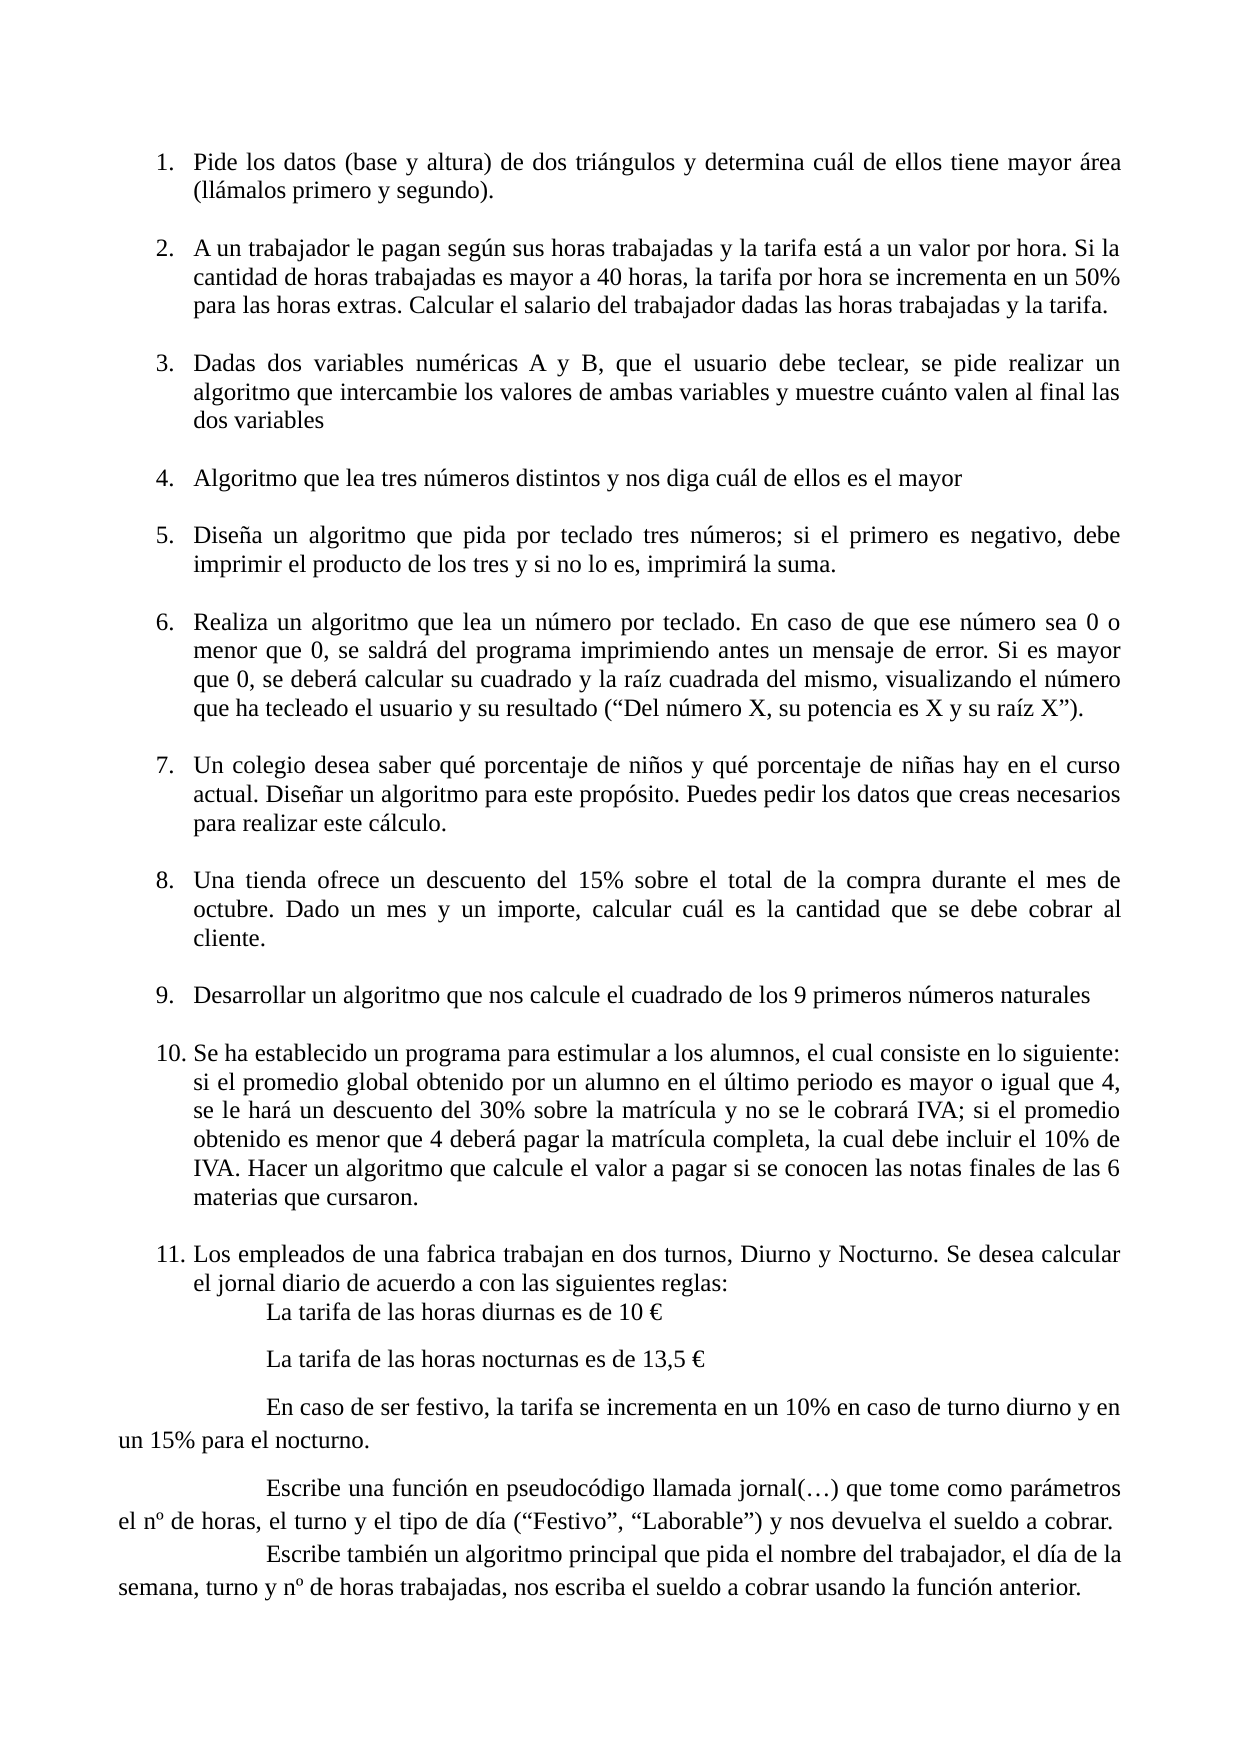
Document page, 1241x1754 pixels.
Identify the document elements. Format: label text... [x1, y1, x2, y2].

list Se ha establecido un programa para estimular a los alumnos, el cual consiste en lo siguiente: si el promedio global obtenido por un alumno en el último periodo es mayor o igual que 4, se le hará un descuento del 30% sobre la matrícula y no se le cobrará IVA; si el promedio obtenido es menor que 4 deberá pagar la matrícula completa, la cual debe incluir el 10% de IVA. Hacer un algoritmo que calcule el valor a pagar si se conocen las notas finales de las 6 materias que cursaron. [156, 1038, 1122, 1211]
list Una tienda ofrece un descuento del 15% sobre el total de la compra durante el mes de octubre. Dado un mes y un importe, calcular cuál es la cantidad que se debe cobrar al cliente. [156, 866, 1122, 952]
list Dadas dos variables numéricas A y B, que el usuario debe teclear, se pide realizar un algoritmo que intercambie los valores de ambas variables y muestre cuánto valen al final las dos variables [156, 348, 1122, 434]
list Los empleados de una fabrica trabajan en dos turnos, Diurno y Nocturno. Se desea calcular el jornal diario de acuerdo a con las siguientes reglas: [156, 1239, 1122, 1297]
list Desarrollar un algoritmo que nos calcule el cuadrado de los 9 primeros números naturales [156, 981, 1122, 1009]
list Realiza un algoritmo que lea un número por teclado. En caso de que ese número sea 0 o menor que 0, se saldrá del programa imprimiendo antes un mensaje de error. Si es mayor que 0, se deberá calcular su cuadrado y la raíz cuadrada del mismo, visualizando el número que ha tecleado el usuario y su resultado (“Del número X, su potencia es X y su raíz X”). [156, 607, 1122, 722]
text La tarifa de las horas nocturnas es de 13,5 € [118, 1344, 1122, 1373]
list Algoritmo que lea tres números distintos y nos diga cuál de ellos es el mayor [156, 463, 1122, 492]
text En caso de ser festivo, la tarifa se incrementa en un 10% en caso de turno diurno y en un 15% para el nocturno. [118, 1392, 1122, 1454]
list A un trabajador le pagan según sus horas trabajadas y la tarifa está a un valor por hora. Si la cantidad de horas trabajadas es mayor a 40 horas, la tarifa por hora se incrementa en un 50% para las horas extras. Calcular el salario del trabajador dadas las horas trabajadas y la tarifa. [156, 233, 1122, 319]
list Diseña un algoritmo que pida por teclado tres números; si el primero es negativo, debe imprimir el producto de los tres y si no lo es, imprimirá la suma. [156, 521, 1122, 578]
text La tarifa de las horas diurnas es de 10 € [118, 1297, 1122, 1326]
text Escribe una función en pseudocódigo llamada jornal(…) que tome como parámetros el nº de horas, el turno y el tipo de día (“Festivo”, “Laborable”) y nos devuelva el sueldo a cobrar. Escribe también un algoritmo principal que pida el nombre del trabajador, el día de la semana, turno y nº de horas trabajadas, nos escriba el sueldo a cobrar usando la función anterior. [118, 1473, 1122, 1601]
list Un colegio desea saber qué porcentaje de niños y qué porcentaje de niñas hay en el curso actual. Diseñar un algoritmo para este propósito. Puedes pedir los datos que creas necesarios para realizar este cálculo. [156, 751, 1122, 837]
list Pide los datos (base y altura) de dos triángulos y determina cuál de ellos tiene mayor área (llámalos primero y segundo). [156, 147, 1122, 204]
